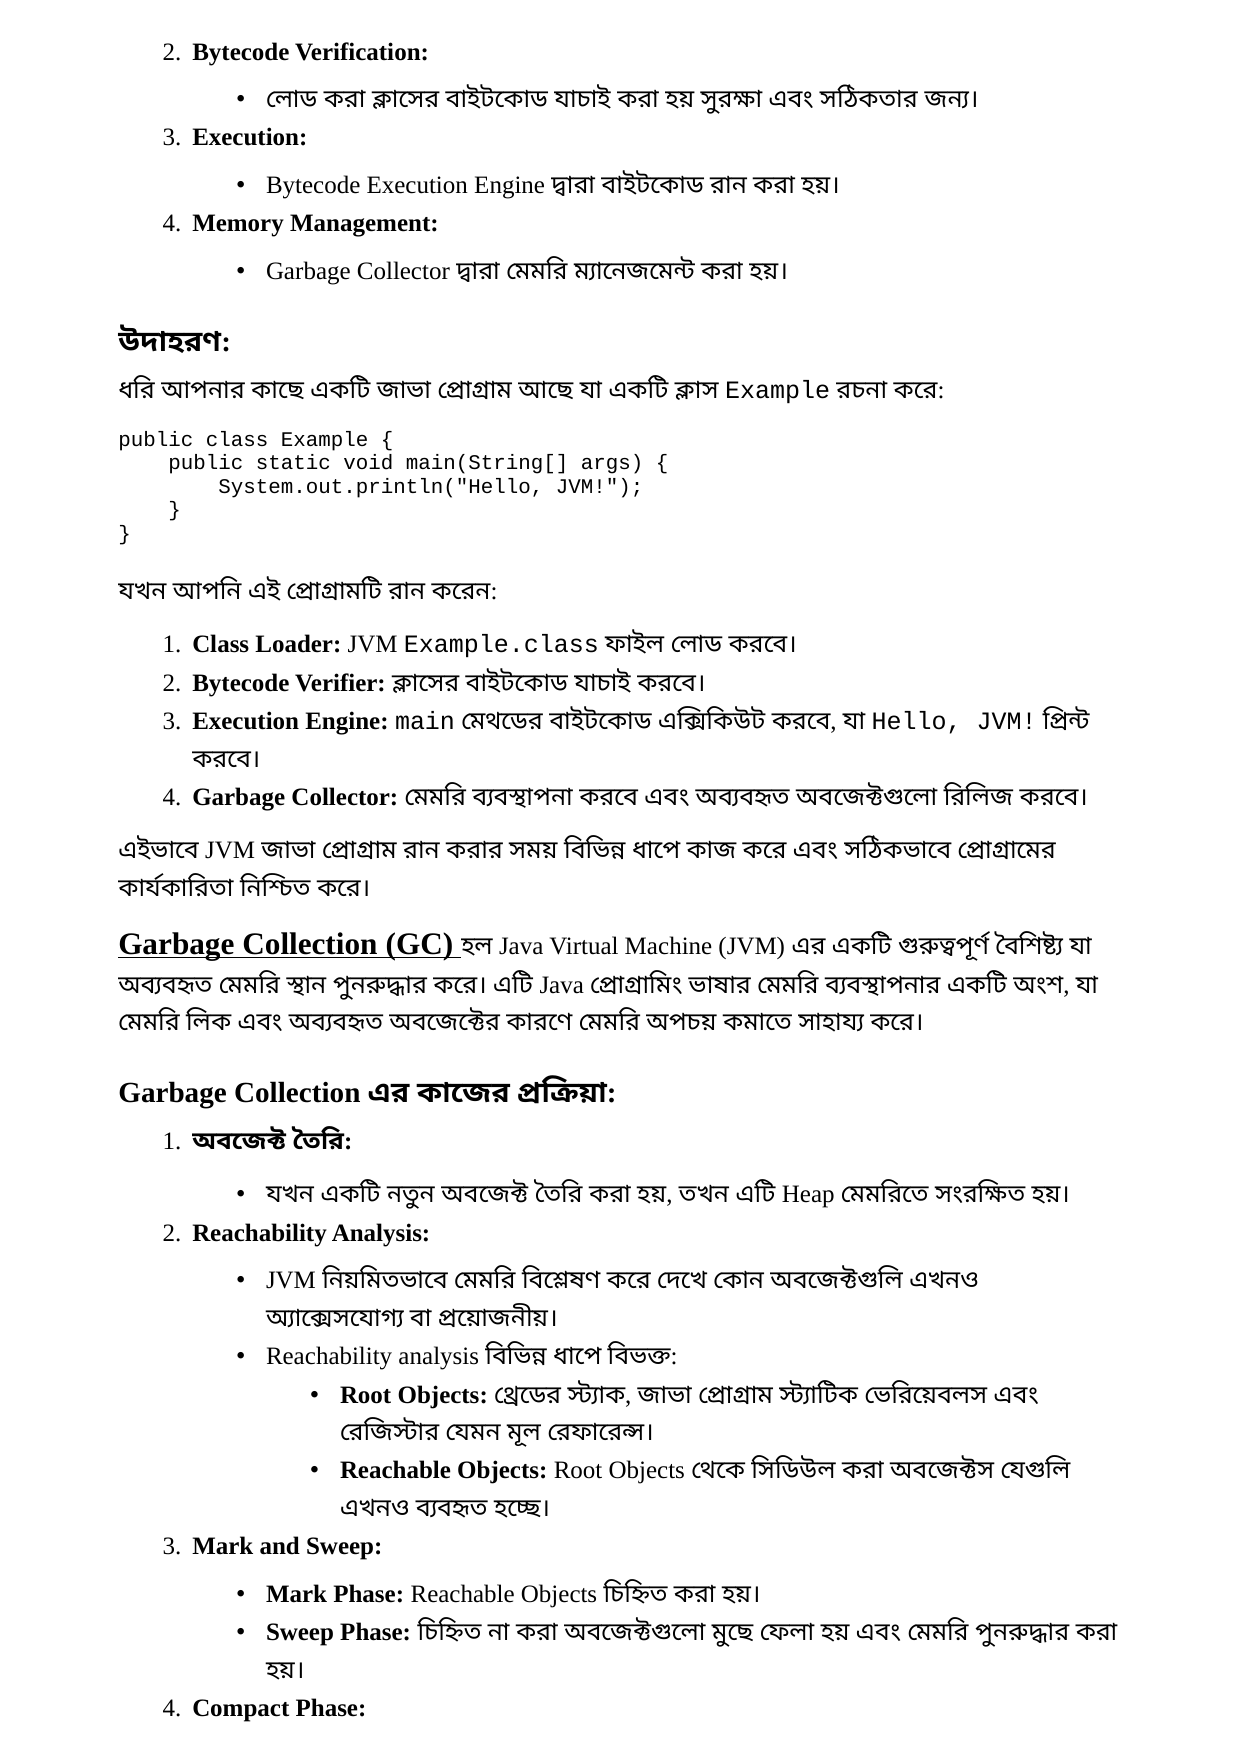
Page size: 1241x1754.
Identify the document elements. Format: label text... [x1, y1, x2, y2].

list Root Objects: থ্রেডের স্ট্যাক, জাভা প্রোগ্রাম স্ট্যাটিক ভেরিয়েবলস এবং রেজিস্টার যেমন মূল রেফারেন্স। [310, 1380, 1122, 1451]
text } [118, 523, 1122, 547]
list Sweep Phase: চিহ্নিত না করা অবজেক্টগুলো মুছে ফেলা হয় এবং মেমরি পুনরুদ্ধার করা হয়। [236, 1617, 1122, 1688]
list লোড করা ক্লাসের বাইটকোড যাচাই করা হয় সুরক্ষা এবং সঠিকতার জন্য। [236, 85, 1122, 117]
text এইভাবে JVM জাভা প্রোগ্রাম রান করার সময় বিভিন্ন ধাপে কাজ করে এবং সঠিকভাবে প্রোগ্রামের কার্যকারিতা নিশ্চিত করে। [118, 835, 1122, 906]
text যখন আপনি এই প্রোগ্রামটি রান করেন: [118, 576, 1122, 610]
subtitle উদাহরণ: [118, 324, 1122, 363]
text } [118, 499, 1122, 523]
list Reachability Analysis: [162, 1218, 1122, 1247]
list Bytecode Verification: [162, 37, 1122, 66]
list Class Loader: JVM Example.class ফাইল লোড করবে। [162, 629, 1122, 663]
list Reachable Objects: Root Objects থেকে সিডিউল করা অবজেক্টস যেগুলি এখনও ব্যবহৃত হচ্ছে। [310, 1456, 1122, 1527]
list Execution Engine: main মেথডের বাইটকোড এক্সিকিউট করবে, যা Hello, JVM! প্রিন্ট করবে। [162, 706, 1122, 777]
list Garbage Collector: মেমরি ব্যবস্থাপনা করবে এবং অব্যবহৃত অবজেক্টগুলো রিলিজ করবে। [162, 782, 1122, 816]
list Execution: [162, 122, 1122, 151]
list Bytecode Execution Engine দ্বারা বাইটকোড রান করা হয়। [236, 170, 1122, 203]
list Bytecode Verifier: ক্লাসের বাইটকোড যাচাই করবে। [162, 668, 1122, 701]
list যখন একটি নতুন অবজেক্ট তৈরি করা হয়, তখন এটি Heap মেমরিতে সংরক্ষিত হয়। [236, 1179, 1122, 1213]
text public class Example { [118, 428, 1122, 452]
list Mark and Sweep: [162, 1531, 1122, 1560]
list Compact Phase: [162, 1693, 1122, 1722]
text public static void main(String[] args) { [118, 452, 1122, 476]
list Mark Phase: Reachable Objects চিহ্নিত করা হয়। [236, 1579, 1122, 1612]
subtitle Garbage Collection এর কাজের প্রক্রিয়া: [118, 1075, 1122, 1114]
list Memory Management: [162, 208, 1122, 237]
list অবজেক্ট তৈরি: [162, 1126, 1122, 1160]
text ধরি আপনার কাছে একটি জাভা প্রোগ্রাম আছে যা একটি ক্লাস Example রচনা করে: [118, 375, 1122, 409]
text System.out.println("Hello, JVM!"); [118, 476, 1122, 499]
text Garbage Collection (GC) হল Java Virtual Machine (JVM) এর একটি গুরুত্বপূর্ণ বৈশিষ্ট্য যা অব্যবহৃত মেমরি স্থান পুনরুদ্ধার করে। এটি Java প্রোগ্রামিং ভাষার মেমরি ব্যবস্থাপনার একটি অংশ, যা মেমরি লিক এবং অব্যবহৃত অবজেক্টের কারণে মেমরি অপচয় কমাতে সাহায্য করে। [118, 926, 1122, 1041]
list Reachability analysis বিভিন্ন ধাপে বিভক্ত: [236, 1341, 1122, 1375]
list Garbage Collector দ্বারা মেমরি ম্যানেজমেন্ট করা হয়। [236, 256, 1122, 289]
list JVM নিয়মিতভাবে মেমরি বিশ্লেষণ করে দেখে কোন অবজেক্টগুলি এখনও অ্যাক্সেসযোগ্য বা প্রয়োজনীয়। [236, 1266, 1122, 1337]
